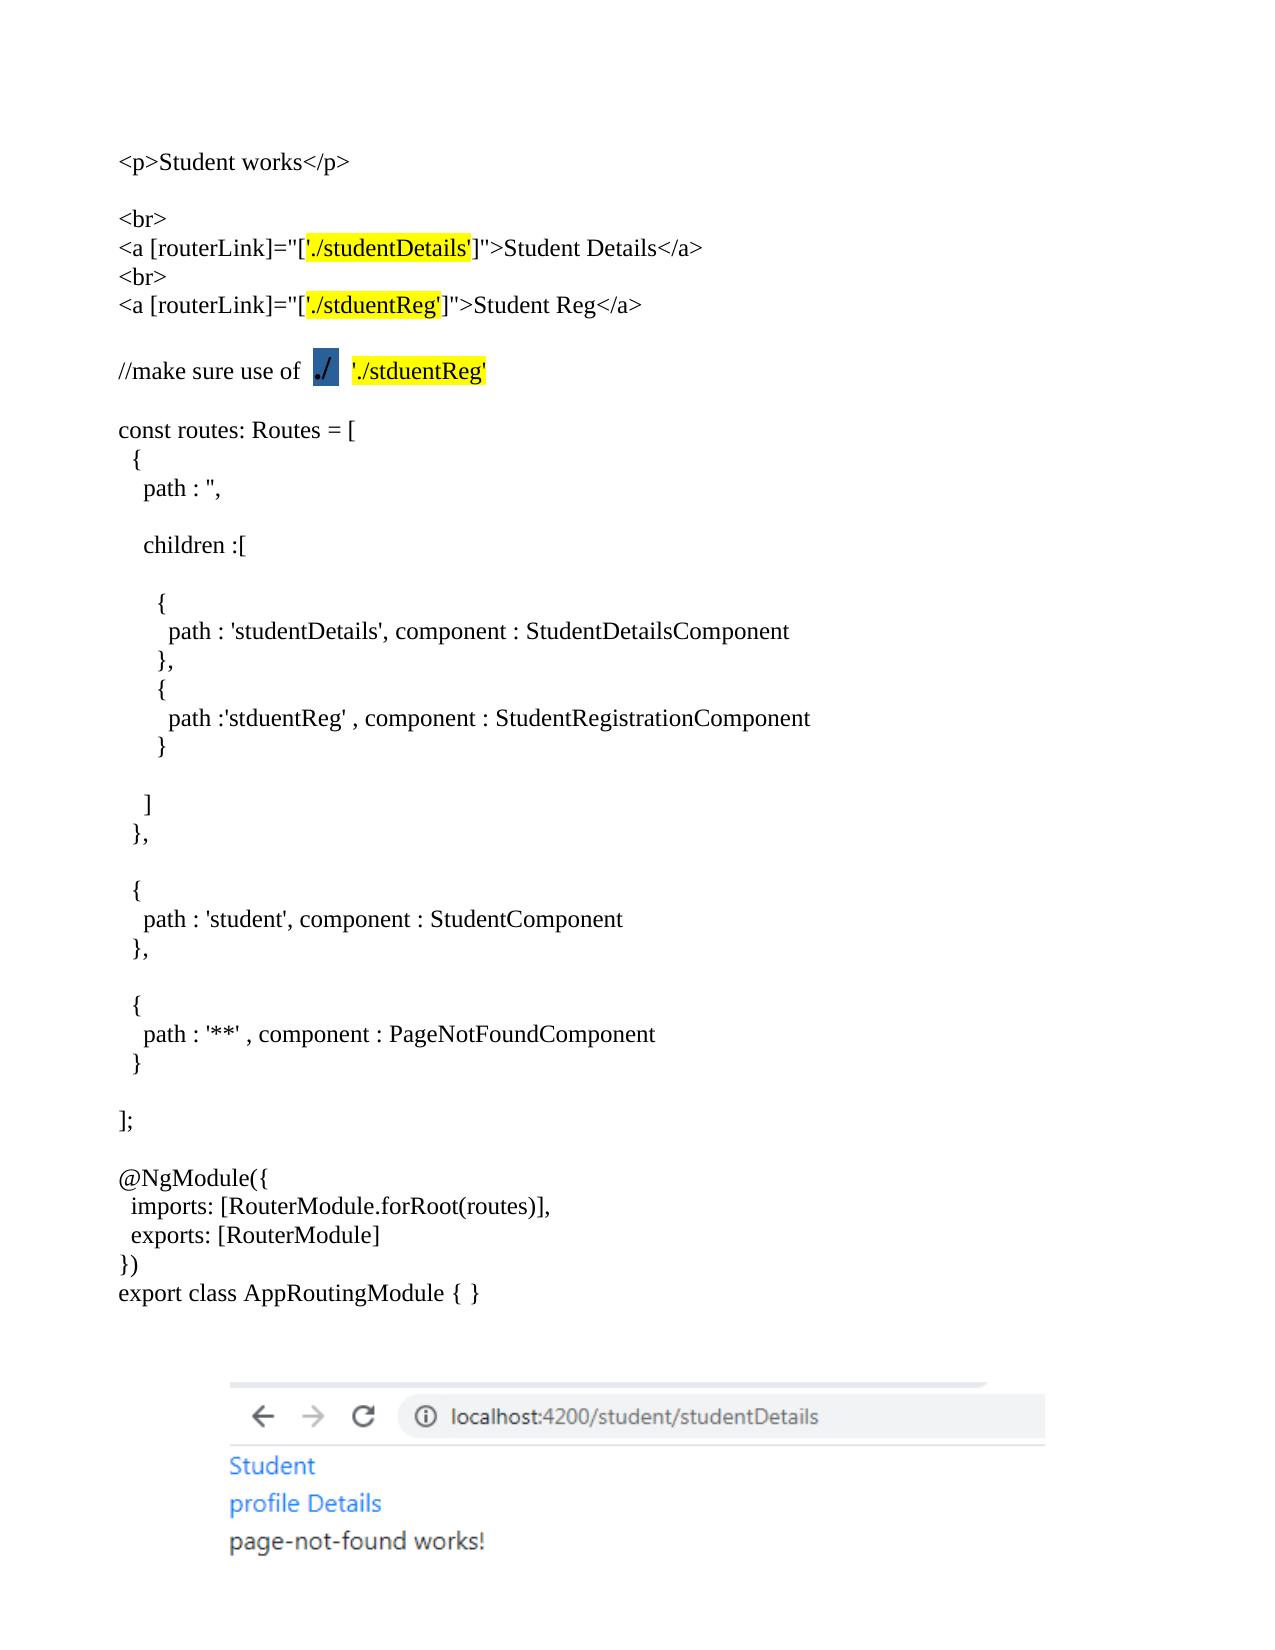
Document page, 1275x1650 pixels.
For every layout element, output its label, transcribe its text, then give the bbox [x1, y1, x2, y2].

text <p>Student works</p> [118, 147, 1157, 176]
text exports: [RouterModule] [118, 1220, 1157, 1249]
text const routes: Routes = [ [118, 415, 1157, 444]
text path : 'student', component : StudentComponent [118, 904, 1157, 933]
text { [118, 444, 1157, 473]
text //make sure use of ./ './stduentReg' [118, 348, 1157, 386]
text { [118, 875, 1157, 904]
text ] [118, 789, 1157, 818]
text }, [118, 645, 1157, 674]
text }) [118, 1249, 1157, 1278]
text } [118, 1048, 1157, 1076]
text <br> [118, 204, 1157, 233]
text }, [118, 933, 1157, 961]
text path : 'studentDetails', component : StudentDetailsComponent [118, 616, 1157, 645]
text path : '**' , component : PageNotFoundComponent [118, 1019, 1157, 1048]
text export class AppRoutingModule { } [118, 1278, 1157, 1306]
text } [118, 731, 1157, 760]
text <a [routerLink]="['./studentDetails']">Student Details</a> [118, 233, 1157, 262]
text ]; [118, 1105, 1157, 1134]
text imports: [RouterModule.forRoot(routes)], [118, 1191, 1157, 1220]
text path : '', [118, 473, 1157, 501]
picture [229, 1382, 1046, 1650]
text { [118, 674, 1157, 703]
text { [118, 990, 1157, 1019]
text { [118, 588, 1157, 616]
text }, [118, 818, 1157, 846]
text path :'stduentReg' , component : StudentRegistrationComponent [118, 703, 1157, 731]
text children :[ [118, 530, 1157, 559]
text @NgModule({ [118, 1163, 1157, 1191]
text <a [routerLink]="['./stduentReg']">Student Reg</a> [118, 291, 1157, 319]
text <br> [118, 262, 1157, 291]
